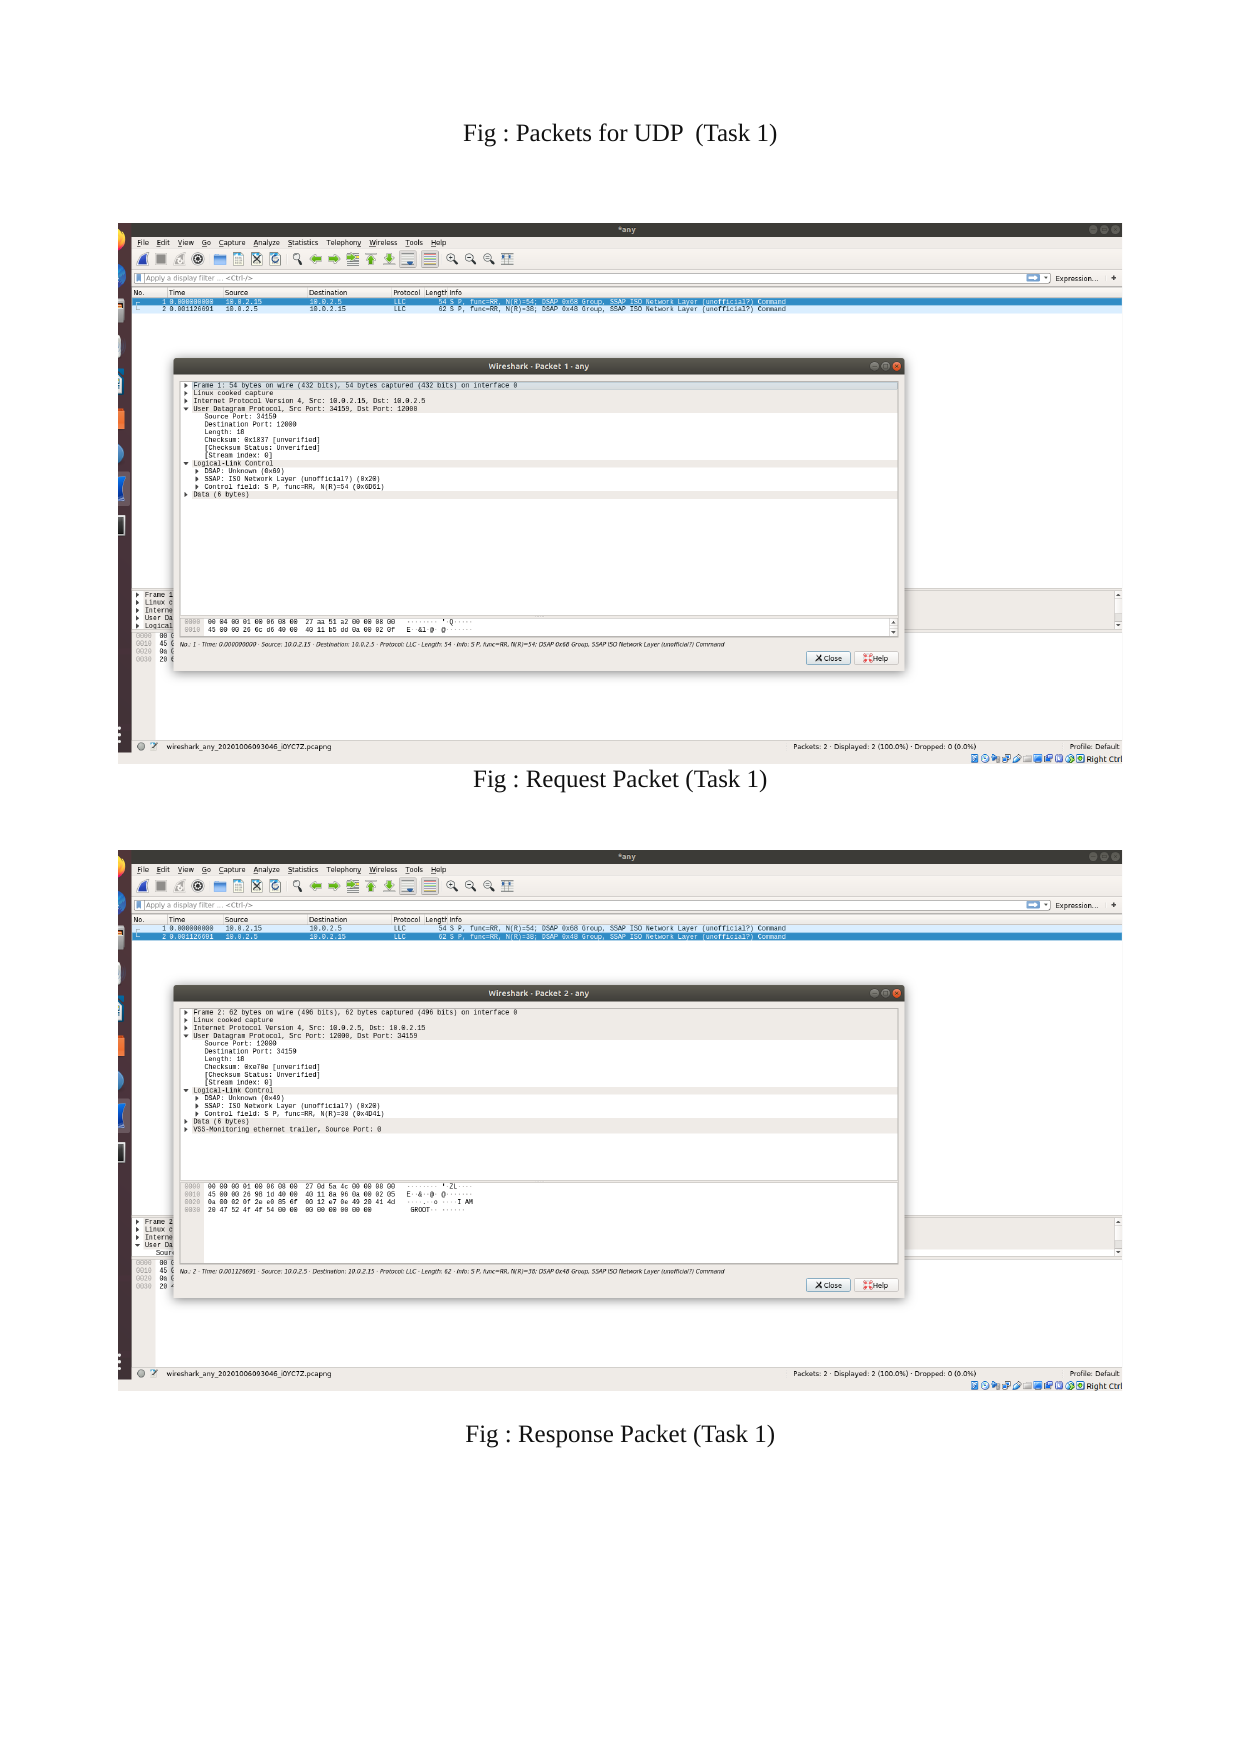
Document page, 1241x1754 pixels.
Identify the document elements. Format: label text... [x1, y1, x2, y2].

picture [118, 850, 1123, 1391]
picture [118, 223, 1123, 764]
text Fig : Request Packet (Task 1) [118, 764, 1122, 793]
text Fig : Response Packet (Task 1) [118, 1419, 1122, 1448]
text Fig : Packets for UDP (Task 1) [118, 118, 1122, 147]
